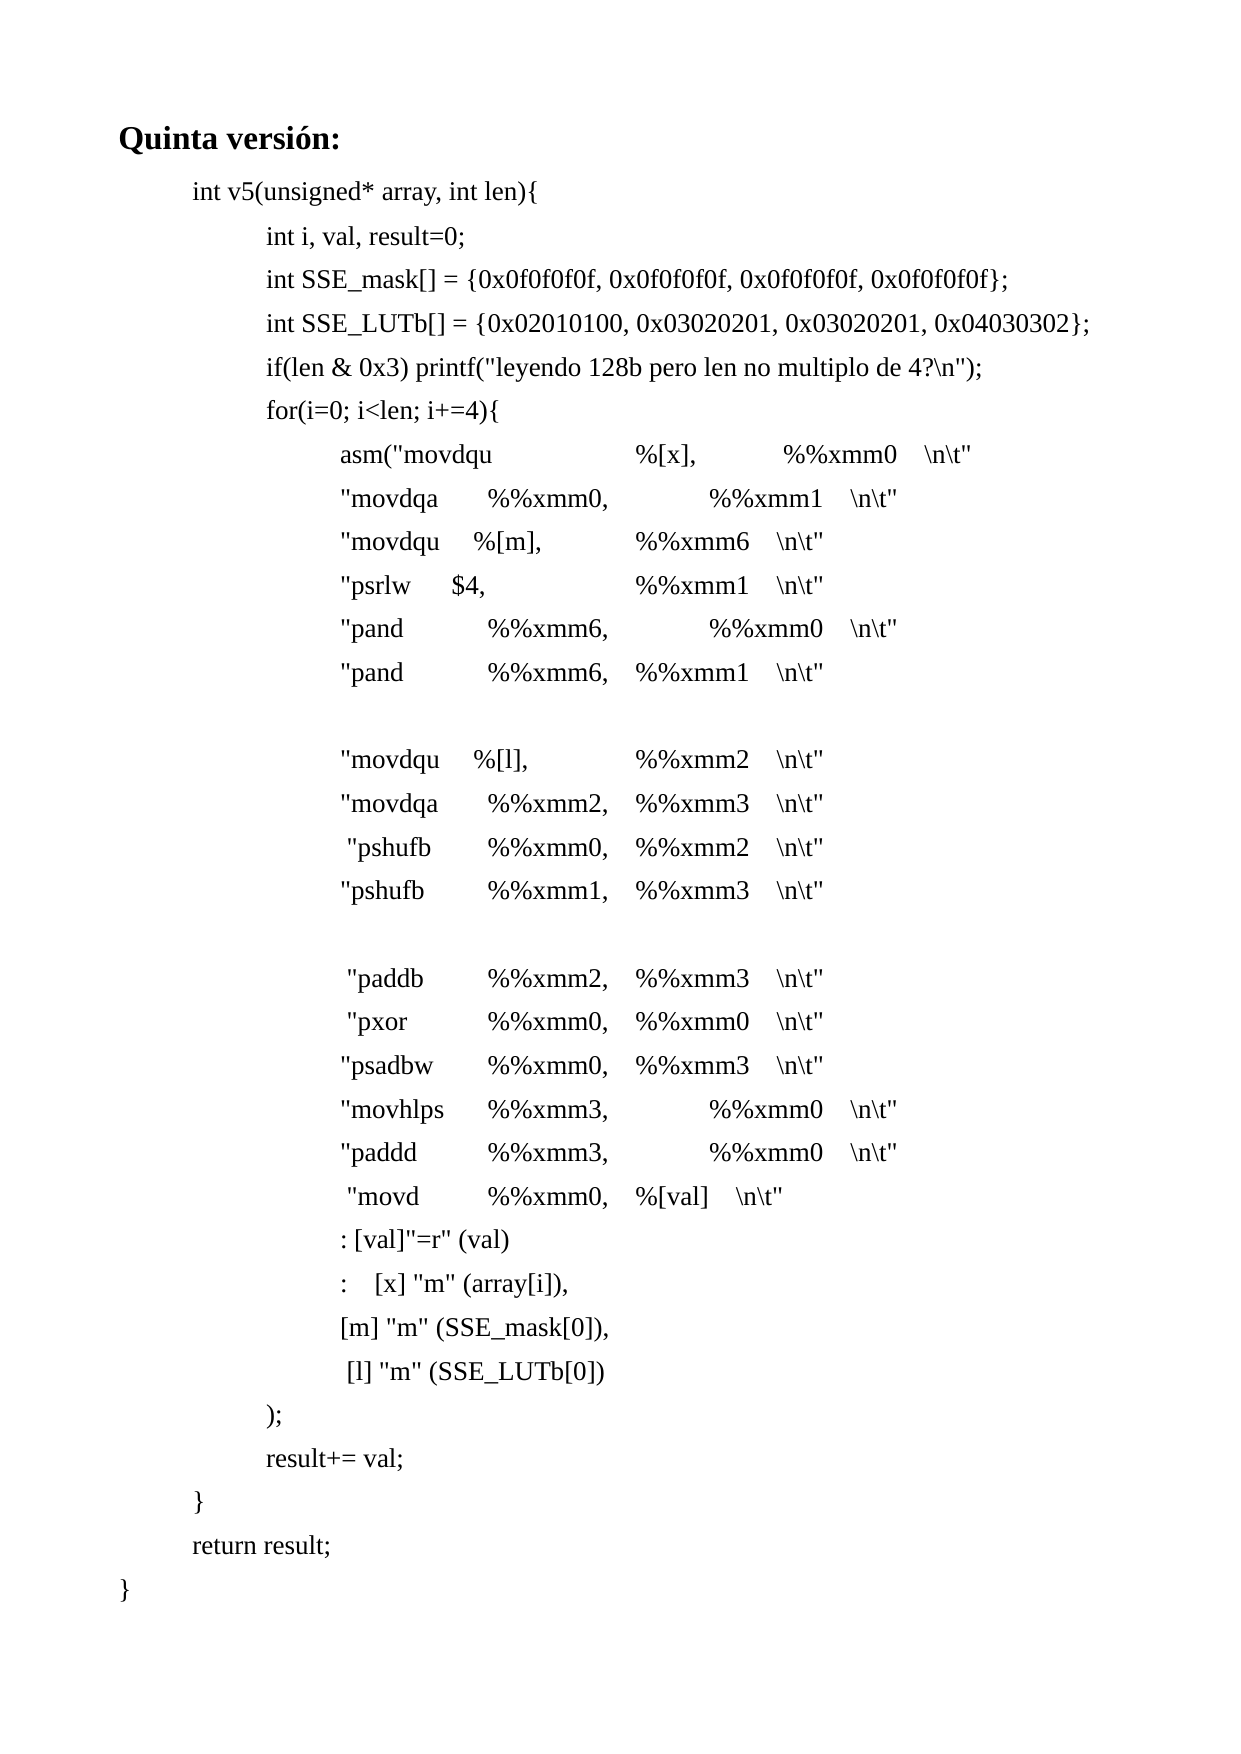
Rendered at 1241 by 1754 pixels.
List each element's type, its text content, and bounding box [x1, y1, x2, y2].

text "psadbw %%xmm0, %%xmm3 \n\t" [118, 1049, 1122, 1080]
text "pshufb %%xmm1, %%xmm3 \n\t" [118, 874, 1122, 906]
text [l] "m" (SSE_LUTb[0]) [118, 1354, 1122, 1386]
text } [118, 1486, 1122, 1517]
text "pand %%xmm6, %%xmm1 \n\t" [118, 656, 1122, 687]
text "movd %%xmm0, %[val] \n\t" [118, 1180, 1122, 1211]
text "movdqu %[m], %%xmm6 \n\t" [118, 525, 1122, 556]
text int SSE_mask[] = {0x0f0f0f0f, 0x0f0f0f0f, 0x0f0f0f0f, 0x0f0f0f0f}; [118, 263, 1122, 294]
text : [val]"=r" (val) [118, 1224, 1122, 1255]
text [m] "m" (SSE_mask[0]), [118, 1311, 1122, 1342]
text int SSE_LUTb[] = {0x02010100, 0x03020201, 0x03020201, 0x04030302}; [118, 307, 1122, 338]
text return result; [118, 1529, 1122, 1560]
text } [118, 1573, 1122, 1604]
text "paddb %%xmm2, %%xmm3 \n\t" [118, 962, 1122, 993]
text int v5(unsigned* array, int len){ [118, 169, 1122, 207]
text for(i=0; i<len; i+=4){ [118, 394, 1122, 426]
text : [x] "m" (array[i]), [118, 1267, 1122, 1298]
text "psrlw $4, %%xmm1 \n\t" [118, 569, 1122, 600]
text if(len & 0x3) printf("leyendo 128b pero len no multiplo de 4?\n"); [118, 351, 1122, 382]
text "movdqu %[l], %%xmm2 \n\t" [118, 743, 1122, 775]
text Quinta versión: [118, 118, 1122, 156]
text "movhlps %%xmm3, %%xmm0 \n\t" [118, 1093, 1122, 1124]
text "movdqa %%xmm0, %%xmm1 \n\t" [118, 482, 1122, 513]
text "pshufb %%xmm0, %%xmm2 \n\t" [118, 831, 1122, 862]
text "paddd %%xmm3, %%xmm0 \n\t" [118, 1136, 1122, 1167]
text "pxor %%xmm0, %%xmm0 \n\t" [118, 1005, 1122, 1037]
text "pand %%xmm6, %%xmm0 \n\t" [118, 613, 1122, 644]
text asm("movdqu %[x], %%xmm0 \n\t" [118, 438, 1122, 469]
text ); [118, 1398, 1122, 1429]
text result+= val; [118, 1442, 1122, 1473]
text int i, val, result=0; [118, 220, 1122, 251]
text "movdqa %%xmm2, %%xmm3 \n\t" [118, 787, 1122, 818]
